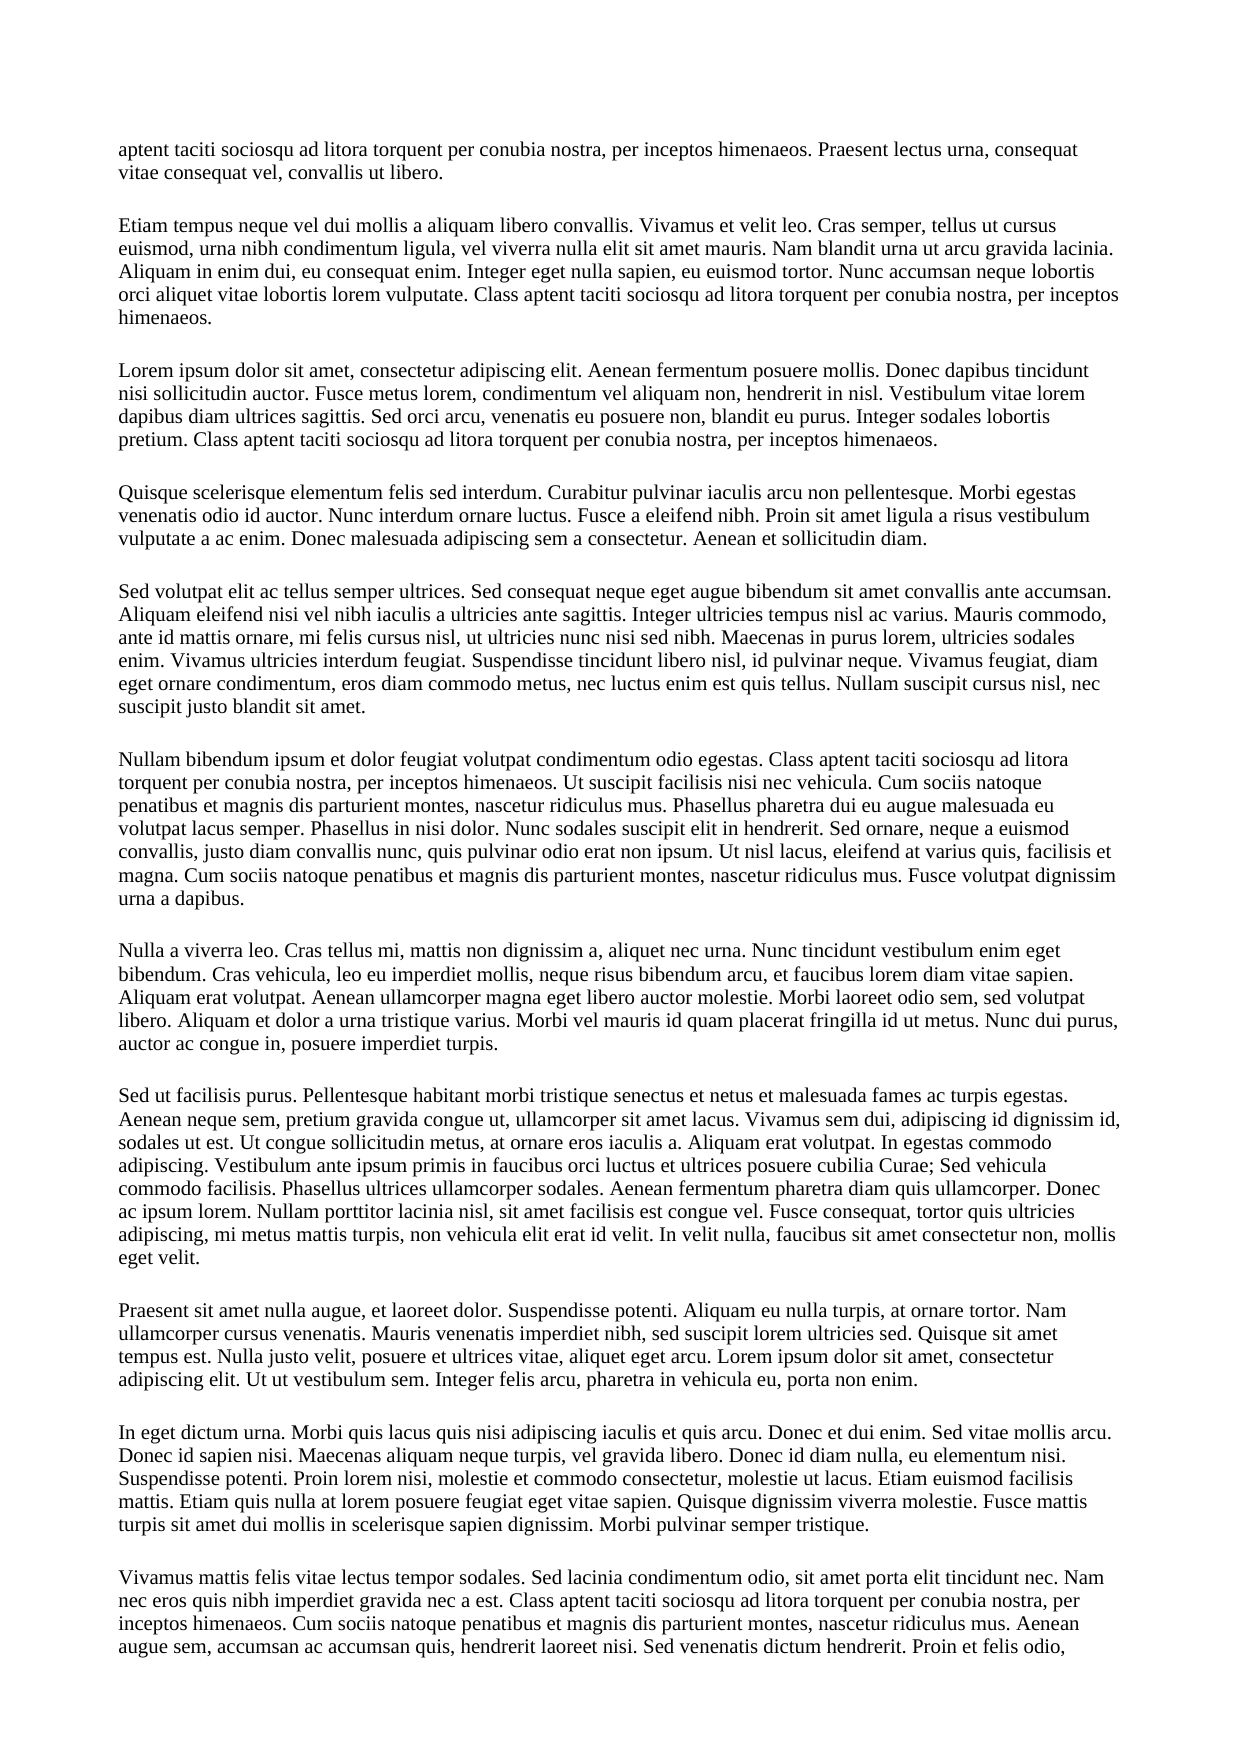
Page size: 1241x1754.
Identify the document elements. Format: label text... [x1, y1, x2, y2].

text Quisque scelerisque elementum felis sed interdum. Curabitur pulvinar iaculis arcu non pellentesque. Morbi egestas venenatis odio id auctor. Nunc interdum ornare luctus. Fusce a eleifend nibh. Proin sit amet ligula a risus vestibulum vulputate a ac enim. Donec malesuada adipiscing sem a consectetur. Aenean et sollicitudin diam. [118, 481, 1122, 550]
text Lorem ipsum dolor sit amet, consectetur adipiscing elit. Aenean fermentum posuere mollis. Donec dapibus tincidunt nisi sollicitudin auctor. Fusce metus lorem, condimentum vel aliquam non, hendrerit in nisl. Vestibulum vitae lorem dapibus diam ultrices sagittis. Sed orci arcu, venenatis eu posuere non, blandit eu purus. Integer sodales lobortis pretium. Class aptent taciti sociosqu ad litora torquent per conubia nostra, per inceptos himenaeos. [118, 359, 1122, 451]
text Sed ut facilisis purus. Pellentesque habitant morbi tristique senectus et netus et malesuada fames ac turpis egestas. Aenean neque sem, pretium gravida congue ut, ullamcorper sit amet lacus. Vivamus sem dui, adipiscing id dignissim id, sodales ut est. Ut congue sollicitudin metus, at ornare eros iaculis a. Aliquam erat volutpat. In egestas commodo adipiscing. Vestibulum ante ipsum primis in faucibus orci luctus et ultrices posuere cubilia Curae; Sed vehicula commodo facilisis. Phasellus ultrices ullamcorper sodales. Aenean fermentum pharetra diam quis ullamcorper. Donec ac ipsum lorem. Nullam porttitor lacinia nisl, sit amet facilisis est congue vel. Fusce consequat, tortor quis ultricies adipiscing, mi metus mattis turpis, non vehicula elit erat id velit. In velit nulla, faucibus sit amet consectetur non, mollis eget velit. [118, 1084, 1122, 1269]
text Nullam bibendum ipsum et dolor feugiat volutpat condimentum odio egestas. Class aptent taciti sociosqu ad litora torquent per conubia nostra, per inceptos himenaeos. Ut suscipit facilisis nisi nec vehicula. Cum sociis natoque penatibus et magnis dis parturient montes, nascetur ridiculus mus. Phasellus pharetra dui eu augue malesuada eu volutpat lacus semper. Phasellus in nisi dolor. Nunc sodales suscipit elit in hendrerit. Sed ornare, neque a euismod convallis, justo diam convallis nunc, quis pulvinar odio erat non ipsum. Ut nisl lacus, eleifend at varius quis, facilisis et magna. Cum sociis natoque penatibus et magnis dis parturient montes, nascetur ridiculus mus. Fusce volutpat dignissim urna a dapibus. [118, 748, 1122, 910]
text Praesent sit amet nulla augue, et laoreet dolor. Suspendisse potenti. Aliquam eu nulla turpis, at ornare tortor. Nam ullamcorper cursus venenatis. Mauris venenatis imperdiet nibh, sed suscipit lorem ultricies sed. Quisque sit amet tempus est. Nulla justo velit, posuere et ultrices vitae, aliquet eget arcu. Lorem ipsum dolor sit amet, consectetur adipiscing elit. Ut ut vestibulum sem. Integer felis arcu, pharetra in vehicula eu, porta non enim. [118, 1299, 1122, 1391]
text aptent taciti sociosqu ad litora torquent per conubia nostra, per inceptos himenaeos. Praesent lectus urna, consequat vitae consequat vel, convallis ut libero. [118, 138, 1122, 184]
text In eget dictum urna. Morbi quis lacus quis nisi adipiscing iaculis et quis arcu. Donec et dui enim. Sed vitae mollis arcu. Donec id sapien nisi. Maecenas aliquam neque turpis, vel gravida libero. Donec id diam nulla, eu elementum nisi. Suspendisse potenti. Proin lorem nisi, molestie et commodo consectetur, molestie ut lacus. Etiam euismod facilisis mattis. Etiam quis nulla at lorem posuere feugiat eget vitae sapien. Quisque dignissim viverra molestie. Fusce mattis turpis sit amet dui mollis in scelerisque sapien dignissim. Morbi pulvinar semper tristique. [118, 1421, 1122, 1536]
text Nulla a viverra leo. Cras tellus mi, mattis non dignissim a, aliquet nec urna. Nunc tincidunt vestibulum enim eget bibendum. Cras vehicula, leo eu imperdiet mollis, neque risus bibendum arcu, et faucibus lorem diam vitae sapien. Aliquam erat volutpat. Aenean ullamcorper magna eget libero auctor molestie. Morbi laoreet odio sem, sed volutpat libero. Aliquam et dolor a urna tristique varius. Morbi vel mauris id quam placerat fringilla id ut metus. Nunc dui purus, auctor ac congue in, posuere imperdiet turpis. [118, 939, 1122, 1055]
text Etiam tempus neque vel dui mollis a aliquam libero convallis. Vivamus et velit leo. Cras semper, tellus ut cursus euismod, urna nibh condimentum ligula, vel viverra nulla elit sit amet mauris. Nam blandit urna ut arcu gravida lacinia. Aliquam in enim dui, eu consequat enim. Integer eget nulla sapien, eu euismod tortor. Nunc accumsan neque lobortis orci aliquet vitae lobortis lorem vulputate. Class aptent taciti sociosqu ad litora torquent per conubia nostra, per inceptos himenaeos. [118, 214, 1122, 329]
text Vivamus mattis felis vitae lectus tempor sodales. Sed lacinia condimentum odio, sit amet porta elit tincidunt nec. Nam nec eros quis nibh imperdiet gravida nec a est. Class aptent taciti sociosqu ad litora torquent per conubia nostra, per inceptos himenaeos. Cum sociis natoque penatibus et magnis dis parturient montes, nascetur ridiculus mus. Aenean augue sem, accumsan ac accumsan quis, hendrerit laoreet nisi. Sed venenatis dictum hendrerit. Proin et felis odio, [118, 1566, 1122, 1658]
text Sed volutpat elit ac tellus semper ultrices. Sed consequat neque eget augue bibendum sit amet convallis ante accumsan. Aliquam eleifend nisi vel nibh iaculis a ultricies ante sagittis. Integer ultricies tempus nisl ac varius. Mauris commodo, ante id mattis ornare, mi felis cursus nisl, ut ultricies nunc nisi sed nibh. Maecenas in purus lorem, ultricies sodales enim. Vivamus ultricies interdum feugiat. Suspendisse tincidunt libero nisl, id pulvinar neque. Vivamus feugiat, diam eget ornare condimentum, eros diam commodo metus, nec luctus enim est quis tellus. Nullam suscipit cursus nisl, nec suscipit justo blandit sit amet. [118, 580, 1122, 718]
